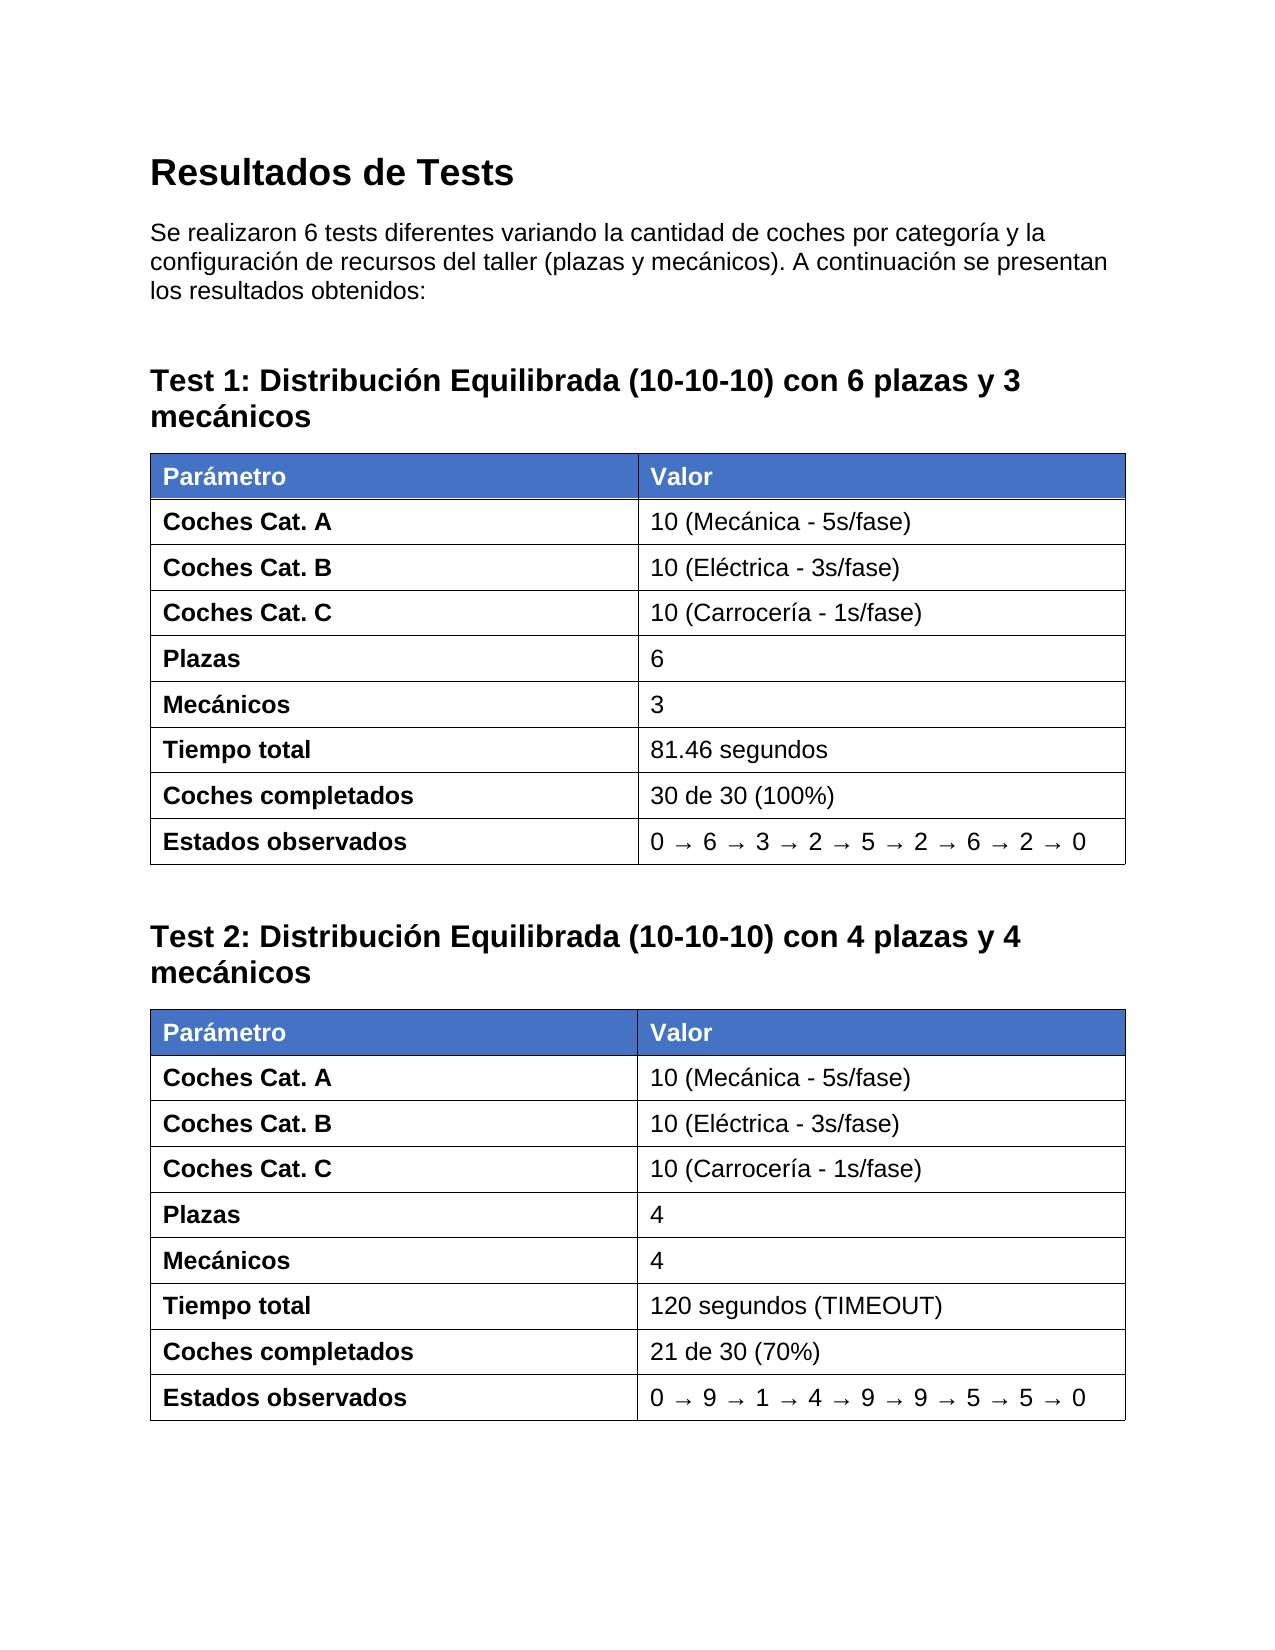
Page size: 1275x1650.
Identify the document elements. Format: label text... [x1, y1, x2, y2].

table_cell 4 [638, 1193, 1125, 1237]
table_cell Mecánicos [151, 682, 638, 727]
table_cell 10 (Carrocería - 1s/fase) [639, 591, 1125, 635]
table_cell 10 (Carrocería - 1s/fase) [638, 1147, 1125, 1192]
table_cell 81.46 segundos [639, 728, 1125, 772]
table_cell Coches Cat. A [151, 1056, 637, 1100]
subtitle Test 1: Distribución Equilibrada (10-10-10) con 6 plazas y 3 mecánicos [150, 362, 1125, 434]
table_cell Coches completados [151, 773, 638, 818]
table_cell Coches Cat. C [151, 591, 638, 635]
table_cell Plazas [151, 636, 638, 681]
table_cell 21 de 30 (70%) [638, 1330, 1125, 1374]
table_cell 6 [639, 636, 1125, 681]
text Se realizaron 6 tests diferentes variando la cantidad de coches por categoría y la configuración de recursos del taller (plazas y mecánicos). A continuación se presentan los resultados obtenidos: [150, 218, 1125, 304]
table_cell 4 [638, 1238, 1125, 1283]
table_cell 0 → 9 → 1 → 4 → 9 → 9 → 5 → 5 → 0 [638, 1375, 1125, 1420]
table_header Valor [639, 454, 1125, 498]
table_cell Estados observados [151, 819, 638, 863]
table_cell 120 segundos (TIMEOUT) [638, 1284, 1125, 1328]
table_cell Estados observados [151, 1375, 637, 1420]
table_header Parámetro [151, 454, 638, 498]
table_cell Mecánicos [151, 1238, 637, 1283]
table_cell 30 de 30 (100%) [639, 773, 1125, 818]
table_cell Tiempo total [151, 728, 638, 772]
table_cell Coches completados [151, 1330, 637, 1374]
subtitle Test 2: Distribución Equilibrada (10-10-10) con 4 plazas y 4 mecánicos [150, 918, 1125, 990]
table_cell Coches Cat. B [151, 545, 638, 590]
table_cell 10 (Eléctrica - 3s/fase) [638, 1101, 1125, 1146]
table_cell 10 (Eléctrica - 3s/fase) [639, 545, 1125, 590]
table_header Valor [638, 1010, 1125, 1055]
table_cell Coches Cat. A [151, 500, 638, 544]
table_cell Plazas [151, 1193, 637, 1237]
subtitle Resultados de Tests [150, 150, 1125, 193]
table_cell 0 → 6 → 3 → 2 → 5 → 2 → 6 → 2 → 0 [639, 819, 1125, 863]
table_cell 10 (Mecánica - 5s/fase) [639, 500, 1125, 544]
table_cell Tiempo total [151, 1284, 637, 1328]
table_cell Coches Cat. B [151, 1101, 637, 1146]
table_cell Coches Cat. C [151, 1147, 637, 1192]
table_cell 10 (Mecánica - 5s/fase) [638, 1056, 1125, 1100]
table_cell 3 [639, 682, 1125, 727]
table_header Parámetro [151, 1010, 637, 1055]
